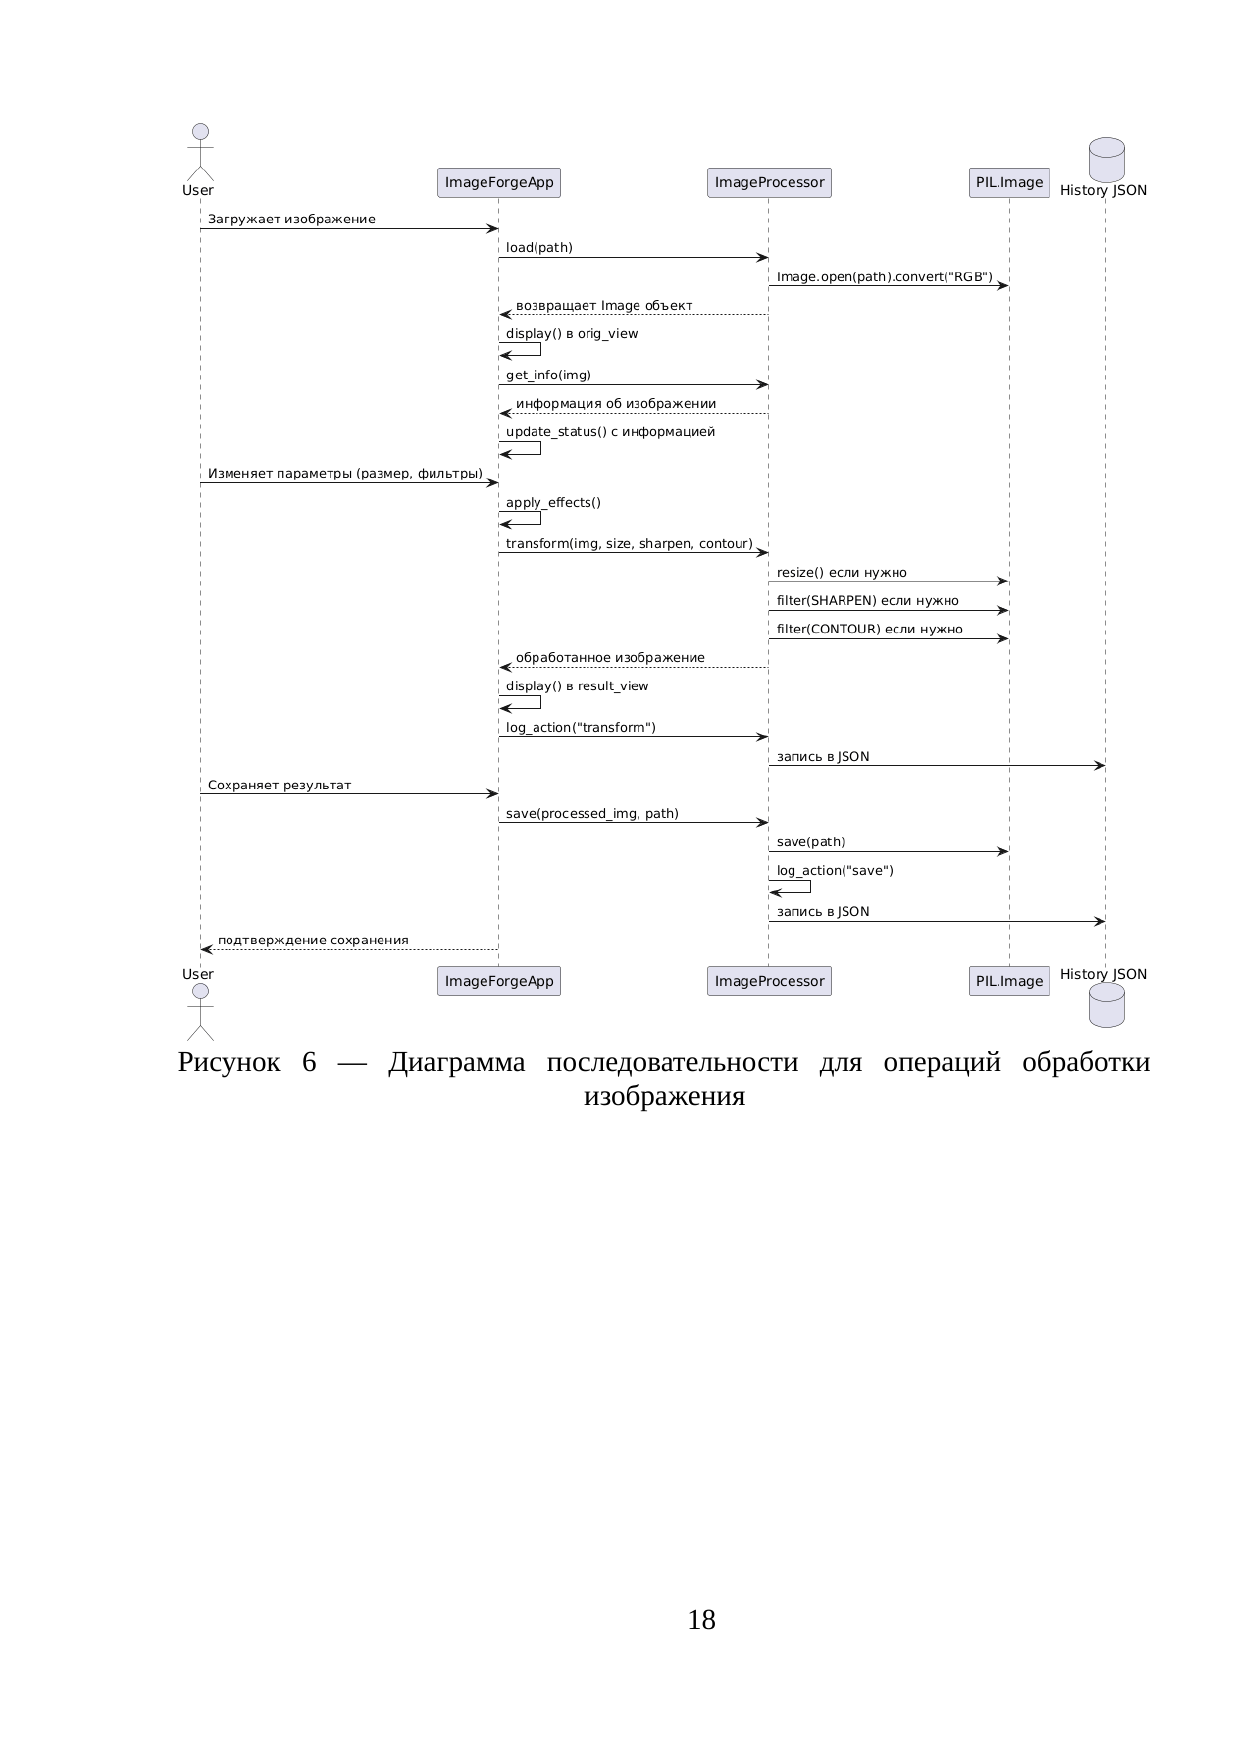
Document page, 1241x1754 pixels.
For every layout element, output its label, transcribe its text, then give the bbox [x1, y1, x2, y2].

text . [177, 1112, 1152, 1162]
picture [177, 118, 1152, 1045]
text Рисунок 6 — Диаграмма последовательности для операций обработки изображения [177, 1045, 1152, 1112]
